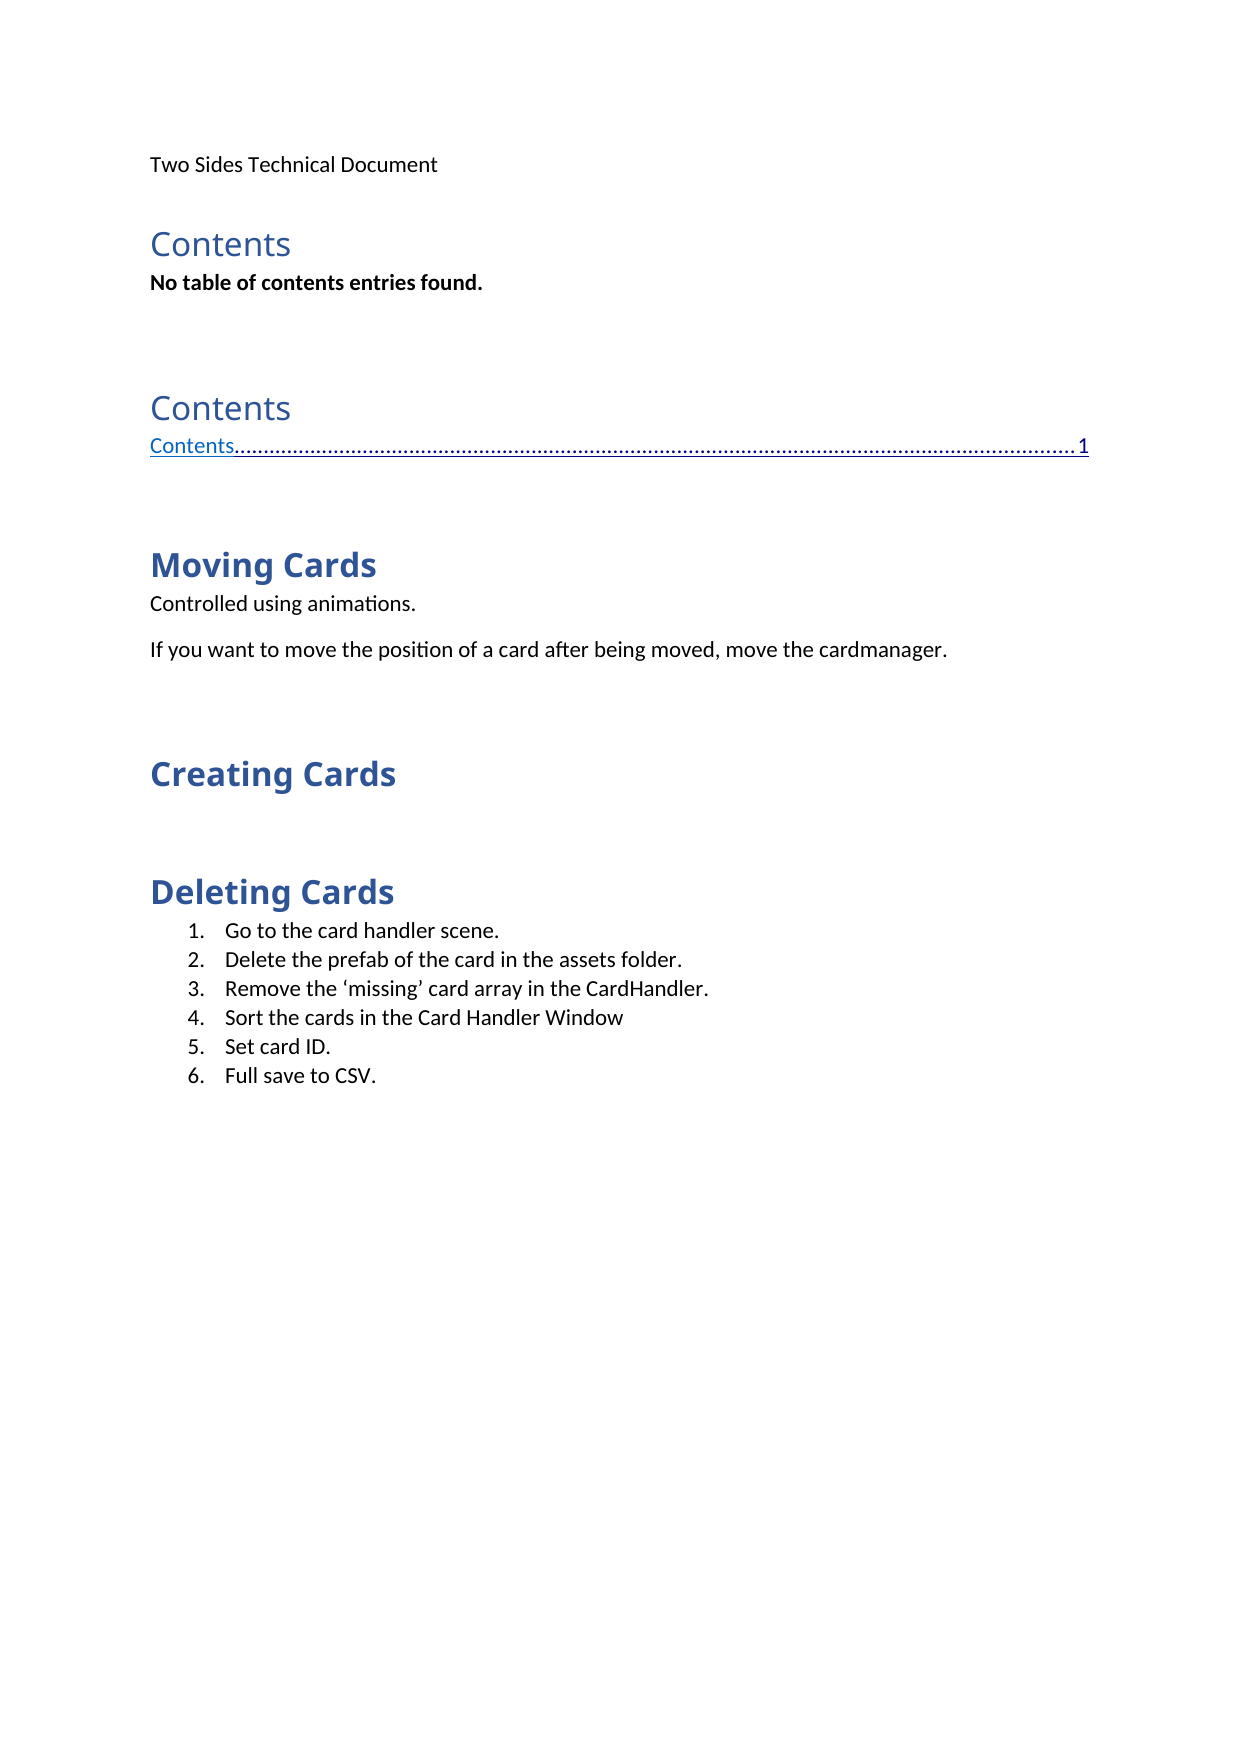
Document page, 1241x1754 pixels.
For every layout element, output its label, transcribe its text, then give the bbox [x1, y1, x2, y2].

text Two Sides Technical Document [150, 150, 1090, 178]
list Go to the card handler scene. [187, 916, 1090, 944]
list Sort the cards in the Card Handler Window [187, 1003, 1090, 1031]
text If you want to move the position of a card after being moved, move the cardmanager. [150, 635, 1090, 663]
subtitle Contents [150, 384, 1090, 430]
text Contents 1 [150, 432, 1090, 459]
subtitle Contents [150, 221, 1090, 266]
text Controlled using animations. [150, 589, 1090, 617]
subtitle Creating Cards [150, 751, 1090, 797]
subtitle Deleting Cards [150, 869, 1090, 914]
list Full save to CSV. [187, 1062, 1090, 1089]
list Delete the prefab of the card in the assets folder. [187, 945, 1090, 973]
text No table of contents entries found. [150, 268, 1090, 296]
list Remove the ‘missing’ card array in the CardHandler. [187, 974, 1090, 1002]
subtitle Moving Cards [150, 542, 1090, 587]
list Set card ID. [187, 1032, 1090, 1061]
